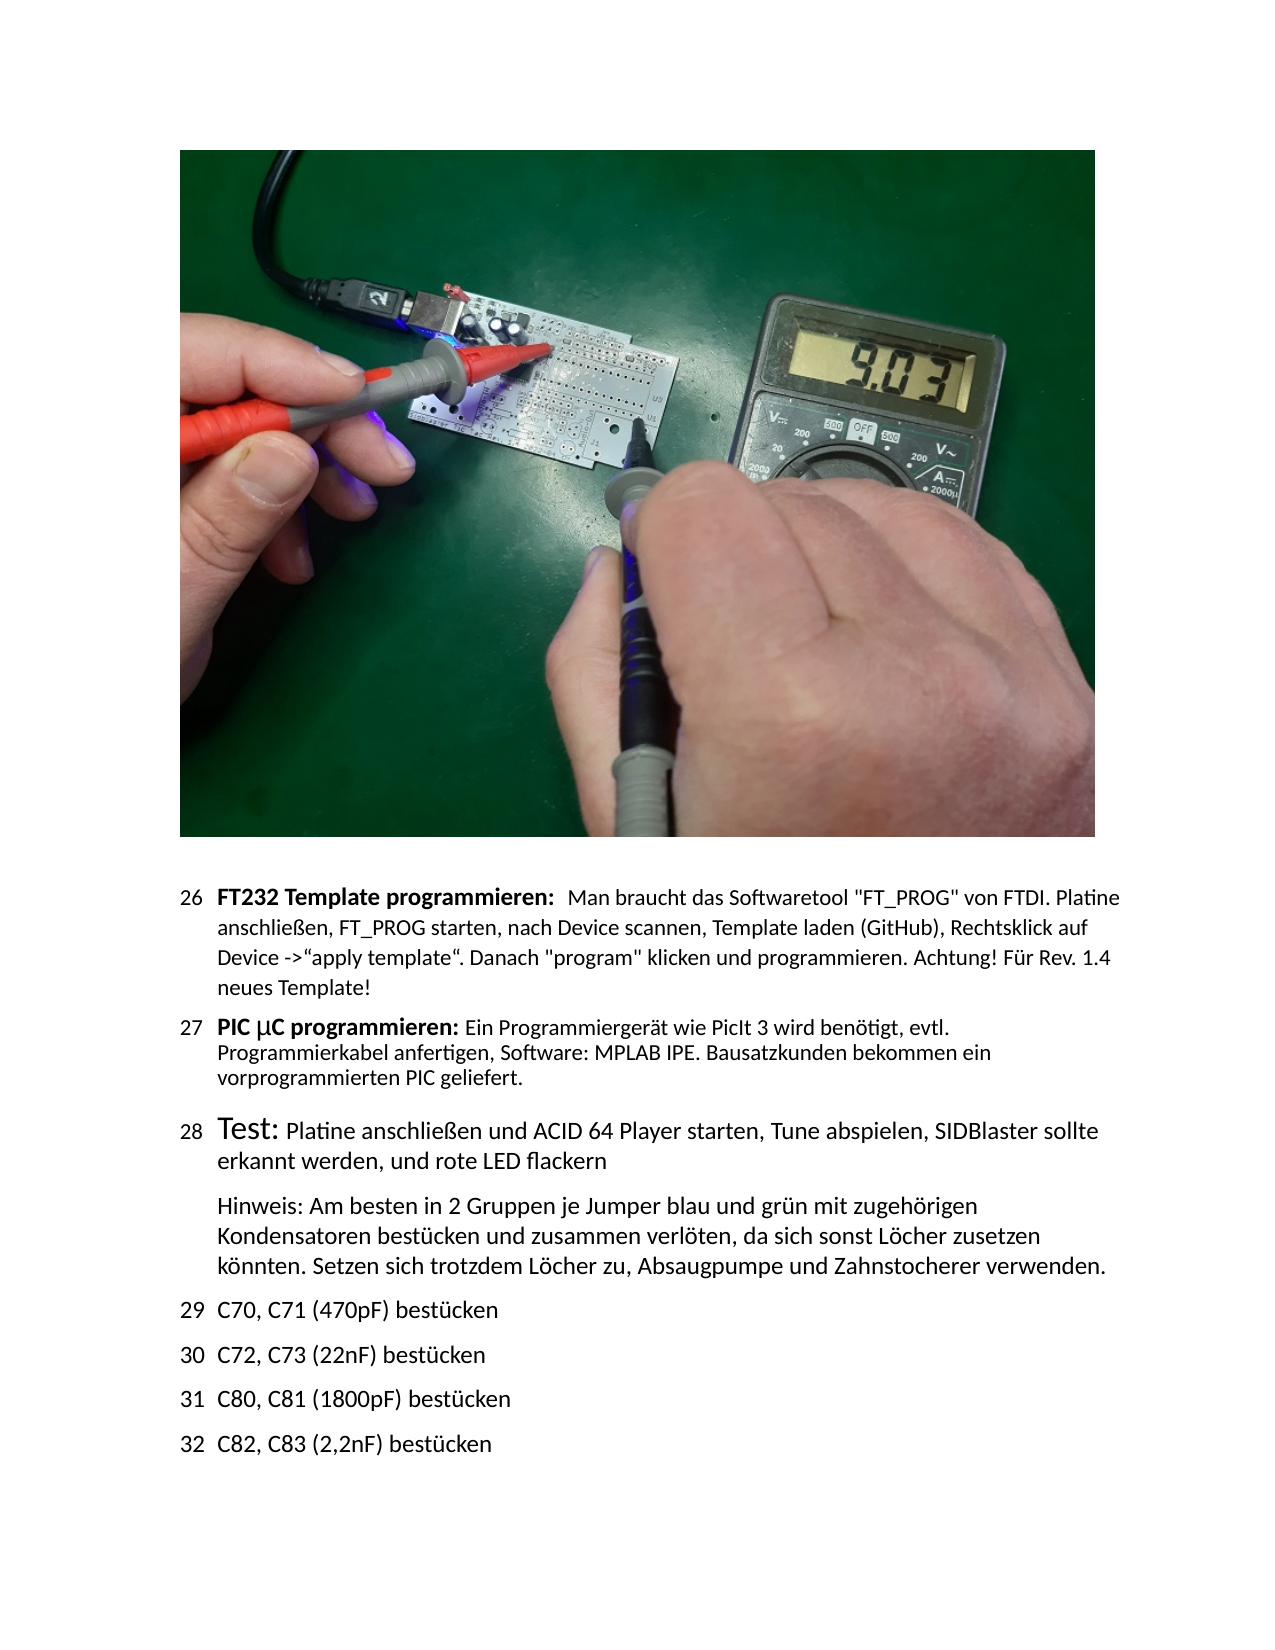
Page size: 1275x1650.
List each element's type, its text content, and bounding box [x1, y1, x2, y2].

list C70, C71 (470pF) bestücken [179, 1295, 1125, 1325]
list C72, C73 (22nF) bestücken [179, 1339, 1125, 1369]
picture [180, 150, 1095, 837]
list Test: Platine anschließen und ACID 64 Player starten, Tune abspielen, SIDBlaster sollte erkannt werden, und rote LED flackern [179, 1116, 1125, 1176]
list PIC µC programmieren: Ein Programmiergerät wie PicIt 3 wird benötigt, evtl. Programmierkabel anfertigen, Software: MPLAB IPE. Bausatzkunden bekommen ein vorprogrammierten PIC geliefert. [179, 1016, 1125, 1116]
list Hinweis: Am besten in 2 Gruppen je Jumper blau und grün mit zugehörigen Kondensatoren bestücken und zusammen verlöten, da sich sonst Löcher zusetzen könnten. Setzen sich trotzdem Löcher zu, Absaugpumpe und Zahnstocherer verwenden. [179, 1190, 1125, 1280]
list C80, C81 (1800pF) bestücken [179, 1384, 1125, 1414]
list C82, C83 (2,2nF) bestücken [179, 1428, 1125, 1458]
list FT232 Template programmieren: Man braucht das Softwaretool "FT_PROG" von FTDI. Platine anschließen, FT_PROG starten, nach Device scannen, Template laden (GitHub), Rechtsklick auf Device ->“apply template“. Danach "program" klicken und programmieren. Achtung! Für Rev. 1.4 neues Template! [179, 881, 1125, 1001]
